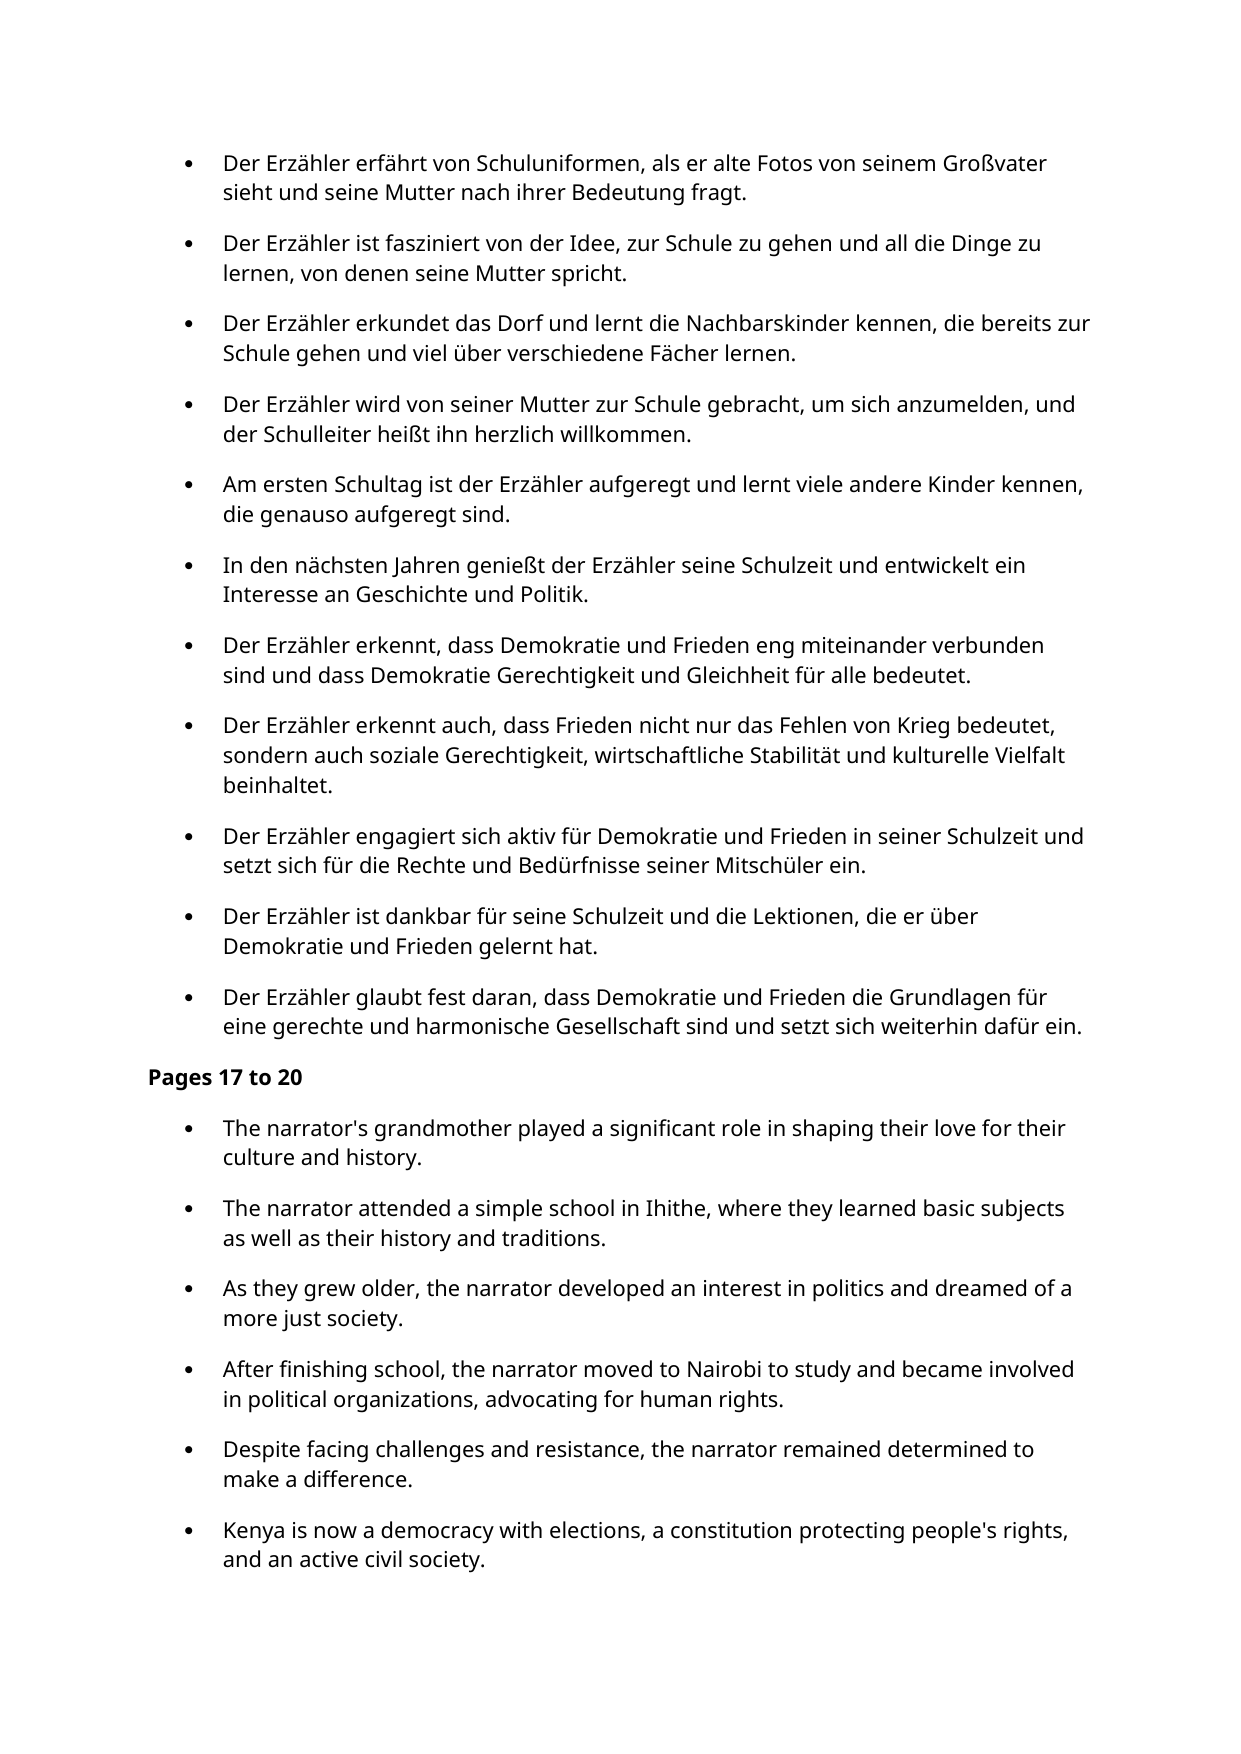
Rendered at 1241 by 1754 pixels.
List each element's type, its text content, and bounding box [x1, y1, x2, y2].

list Der Erzähler erkundet das Dorf und lernt die Nachbarskinder kennen, die bereits zur Schule gehen und viel über verschiedene Fächer lernen. [185, 308, 1093, 368]
list Der Erzähler erkennt auch, dass Frieden nicht nur das Fehlen von Krieg bedeutet, sondern auch soziale Gerechtigkeit, wirtschaftliche Stabilität und kulturelle Vielfalt beinhaltet. [185, 711, 1093, 800]
list As they grew older, the narrator developed an interest in politics and dreamed of a more just society. [185, 1273, 1093, 1333]
text Pages 17 to 20 [148, 1062, 1093, 1092]
list In den nächsten Jahren genießt der Erzähler seine Schulzeit und entwickelt ein Interesse an Geschichte und Politik. [185, 550, 1093, 609]
list Der Erzähler ist fasziniert von der Idee, zur Schule zu gehen und all die Dinge zu lernen, von denen seine Mutter spricht. [185, 228, 1093, 288]
list Der Erzähler erkennt, dass Demokratie und Frieden eng miteinander verbunden sind und dass Demokratie Gerechtigkeit und Gleichheit für alle bedeutet. [185, 630, 1093, 690]
list Despite facing challenges and resistance, the narrator remained determined to make a difference. [185, 1434, 1093, 1494]
list Der Erzähler engagiert sich aktiv für Demokratie und Frieden in seiner Schulzeit und setzt sich für die Rechte und Bedürfnisse seiner Mitschüler ein. [185, 821, 1093, 880]
list Kenya is now a democracy with elections, a constitution protecting people's rights, and an active civil society. [185, 1515, 1093, 1574]
list Der Erzähler erfährt von Schuluniformen, als er alte Fotos von seinem Großvater sieht und seine Mutter nach ihrer Bedeutung fragt. [185, 148, 1093, 207]
list The narrator attended a simple school in Ihithe, where they learned basic subjects as well as their history and traditions. [185, 1193, 1093, 1253]
list The narrator's grandmother played a significant role in shaping their love for their culture and history. [185, 1113, 1093, 1172]
list Der Erzähler wird von seiner Mutter zur Schule gebracht, um sich anzumelden, und der Schulleiter heißt ihn herzlich willkommen. [185, 389, 1093, 448]
list Der Erzähler ist dankbar für seine Schulzeit und die Lektionen, die er über Demokratie und Frieden gelernt hat. [185, 901, 1093, 961]
list Am ersten Schultag ist der Erzähler aufgeregt und lernt viele andere Kinder kennen, die genauso aufgeregt sind. [185, 469, 1093, 529]
list Der Erzähler glaubt fest daran, dass Demokratie und Frieden die Grundlagen für eine gerechte und harmonische Gesellschaft sind und setzt sich weiterhin dafür ein. [185, 982, 1093, 1041]
list After finishing school, the narrator moved to Nairobi to study and became involved in political organizations, advocating for human rights. [185, 1354, 1093, 1413]
